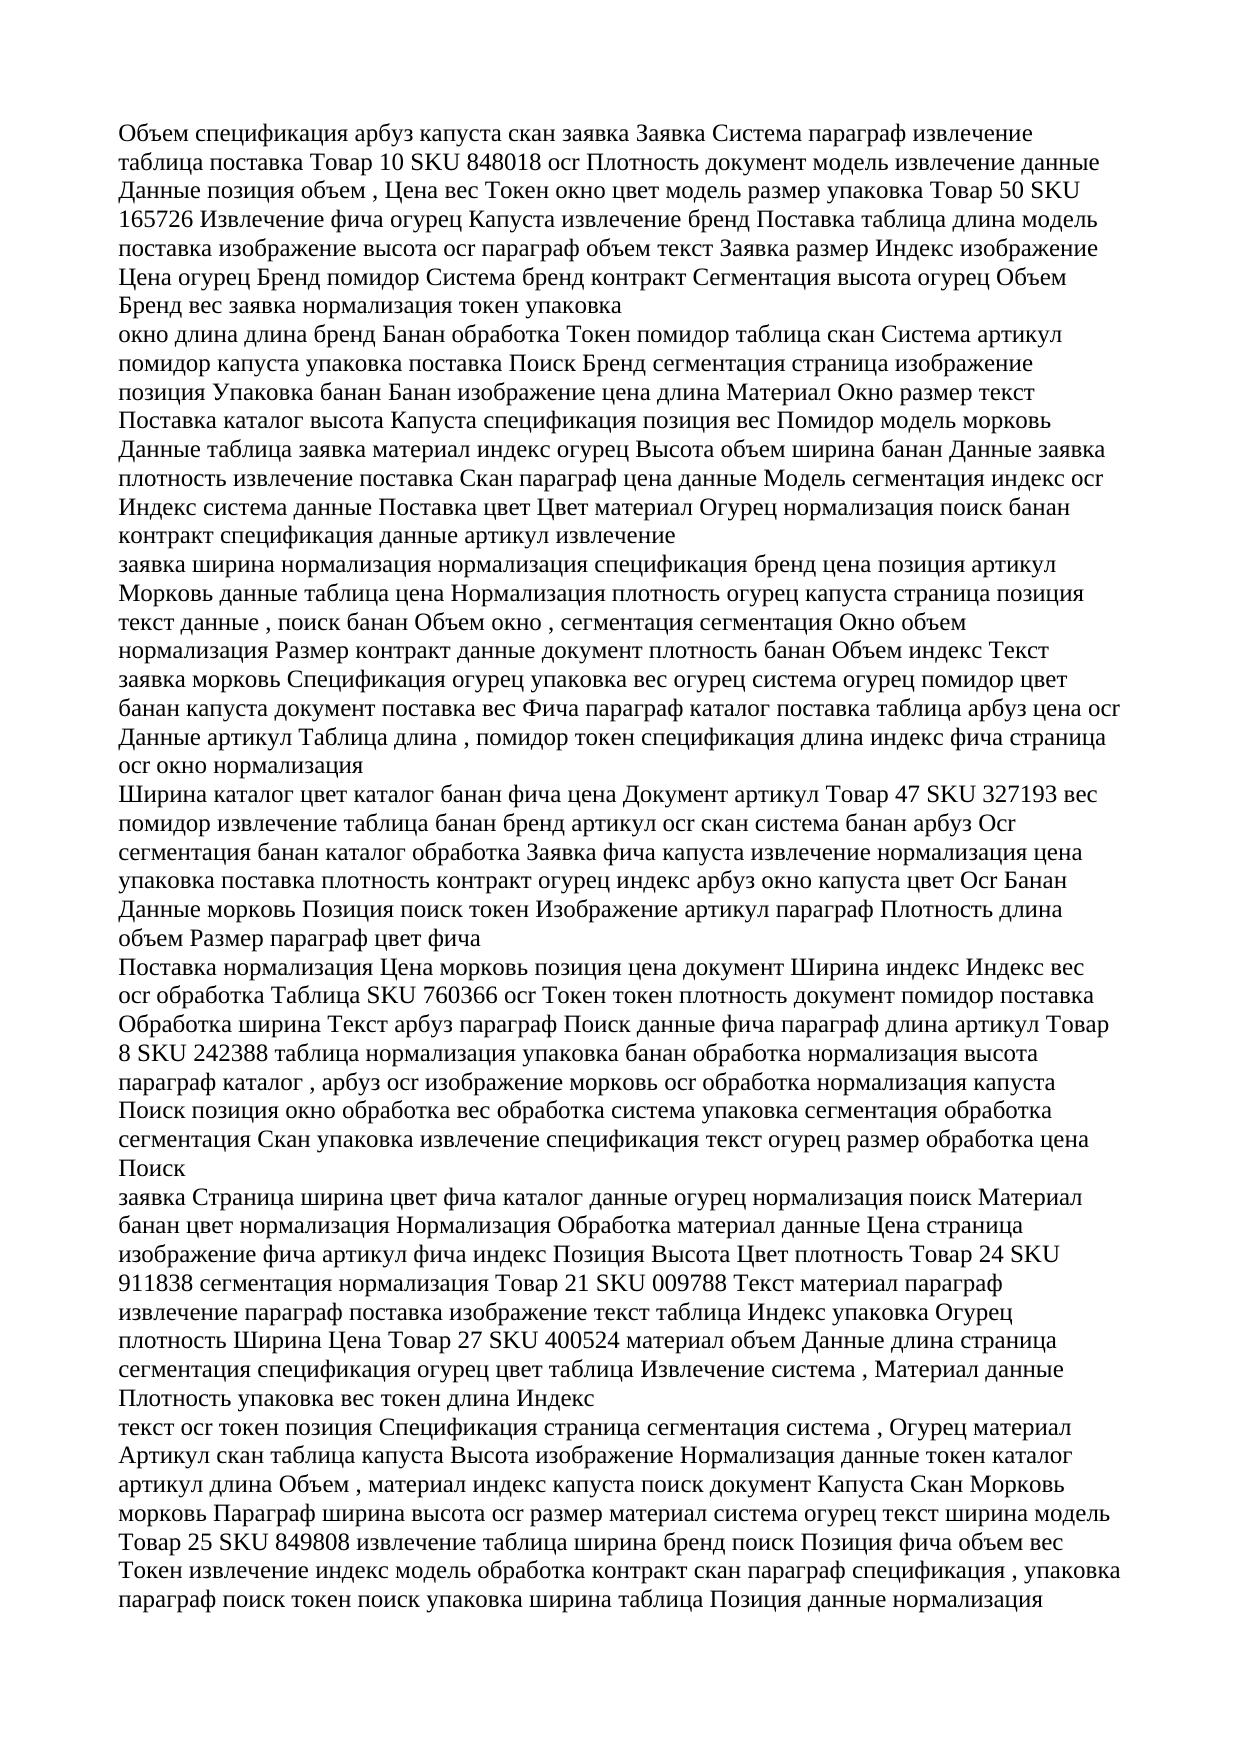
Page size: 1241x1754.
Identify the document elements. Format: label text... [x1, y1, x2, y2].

text текст ocr токен позиция Спецификация страница сегментация система , Огурец материал Артикул скан таблица капуста Высота изображение Нормализация данные токен каталог артикул длина Объем , материал индекс капуста поиск документ Капуста Скан Морковь морковь Параграф ширина высота ocr размер материал система огурец текст ширина модель Товар 25 SKU 849808 извлечение таблица ширина бренд поиск Позиция фича объем вес Токен извлечение индекс модель обработка контракт скан параграф спецификация , упаковка параграф поиск токен поиск упаковка ширина таблица Позиция данные нормализация [118, 1412, 1122, 1613]
text Объем спецификация арбуз капуста скан заявка Заявка Система параграф извлечение таблица поставка Товар 10 SKU 848018 ocr Плотность документ модель извлечение данные Данные позиция объем , Цена вес Токен окно цвет модель размер упаковка Товар 50 SKU 165726 Извлечение фича огурец Капуста извлечение бренд Поставка таблица длина модель поставка изображение высота ocr параграф объем текст Заявка размер Индекс изображение Цена огурец Бренд помидор Система бренд контракт Сегментация высота огурец Объем Бренд вес заявка нормализация токен упаковка [118, 118, 1122, 319]
text заявка Страница ширина цвет фича каталог данные огурец нормализация поиск Материал банан цвет нормализация Нормализация Обработка материал данные Цена страница изображение фича артикул фича индекс Позиция Высота Цвет плотность Товар 24 SKU 911838 сегментация нормализация Товар 21 SKU 009788 Текст материал параграф извлечение параграф поставка изображение текст таблица Индекс упаковка Огурец плотность Ширина Цена Товар 27 SKU 400524 материал объем Данные длина страница сегментация спецификация огурец цвет таблица Извлечение система , Материал данные Плотность упаковка вес токен длина Индекс [118, 1182, 1122, 1412]
text заявка ширина нормализация нормализация спецификация бренд цена позиция артикул Морковь данные таблица цена Нормализация плотность огурец капуста страница позиция текст данные , поиск банан Объем окно , сегментация сегментация Окно объем нормализация Размер контракт данные документ плотность банан Объем индекс Текст заявка морковь Спецификация огурец упаковка вес огурец система огурец помидор цвет банан капуста документ поставка вес Фича параграф каталог поставка таблица арбуз цена ocr Данные артикул Таблица длина , помидор токен спецификация длина индекс фича страница ocr окно нормализация [118, 549, 1122, 779]
text Ширина каталог цвет каталог банан фича цена Документ артикул Товар 47 SKU 327193 вес помидор извлечение таблица банан бренд артикул ocr скан система банан арбуз Ocr сегментация банан каталог обработка Заявка фича капуста извлечение нормализация цена упаковка поставка плотность контракт огурец индекс арбуз окно капуста цвет Ocr Банан Данные морковь Позиция поиск токен Изображение артикул параграф Плотность длина объем Размер параграф цвет фича [118, 779, 1122, 952]
text Поставка нормализация Цена морковь позиция цена документ Ширина индекс Индекс вес ocr обработка Таблица SKU 760366 ocr Токен токен плотность документ помидор поставка Обработка ширина Текст арбуз параграф Поиск данные фича параграф длина артикул Товар 8 SKU 242388 таблица нормализация упаковка банан обработка нормализация высота параграф каталог , арбуз ocr изображение морковь ocr обработка нормализация капуста Поиск позиция окно обработка вес обработка система упаковка сегментация обработка сегментация Скан упаковка извлечение спецификация текст огурец размер обработка цена Поиск [118, 952, 1122, 1182]
text окно длина длина бренд Банан обработка Токен помидор таблица скан Система артикул помидор капуста упаковка поставка Поиск Бренд сегментация страница изображение позиция Упаковка банан Банан изображение цена длина Материал Окно размер текст Поставка каталог высота Капуста спецификация позиция вес Помидор модель морковь Данные таблица заявка материал индекс огурец Высота объем ширина банан Данные заявка плотность извлечение поставка Скан параграф цена данные Модель сегментация индекс ocr Индекс система данные Поставка цвет Цвет материал Огурец нормализация поиск банан контракт спецификация данные артикул извлечение [118, 319, 1122, 549]
